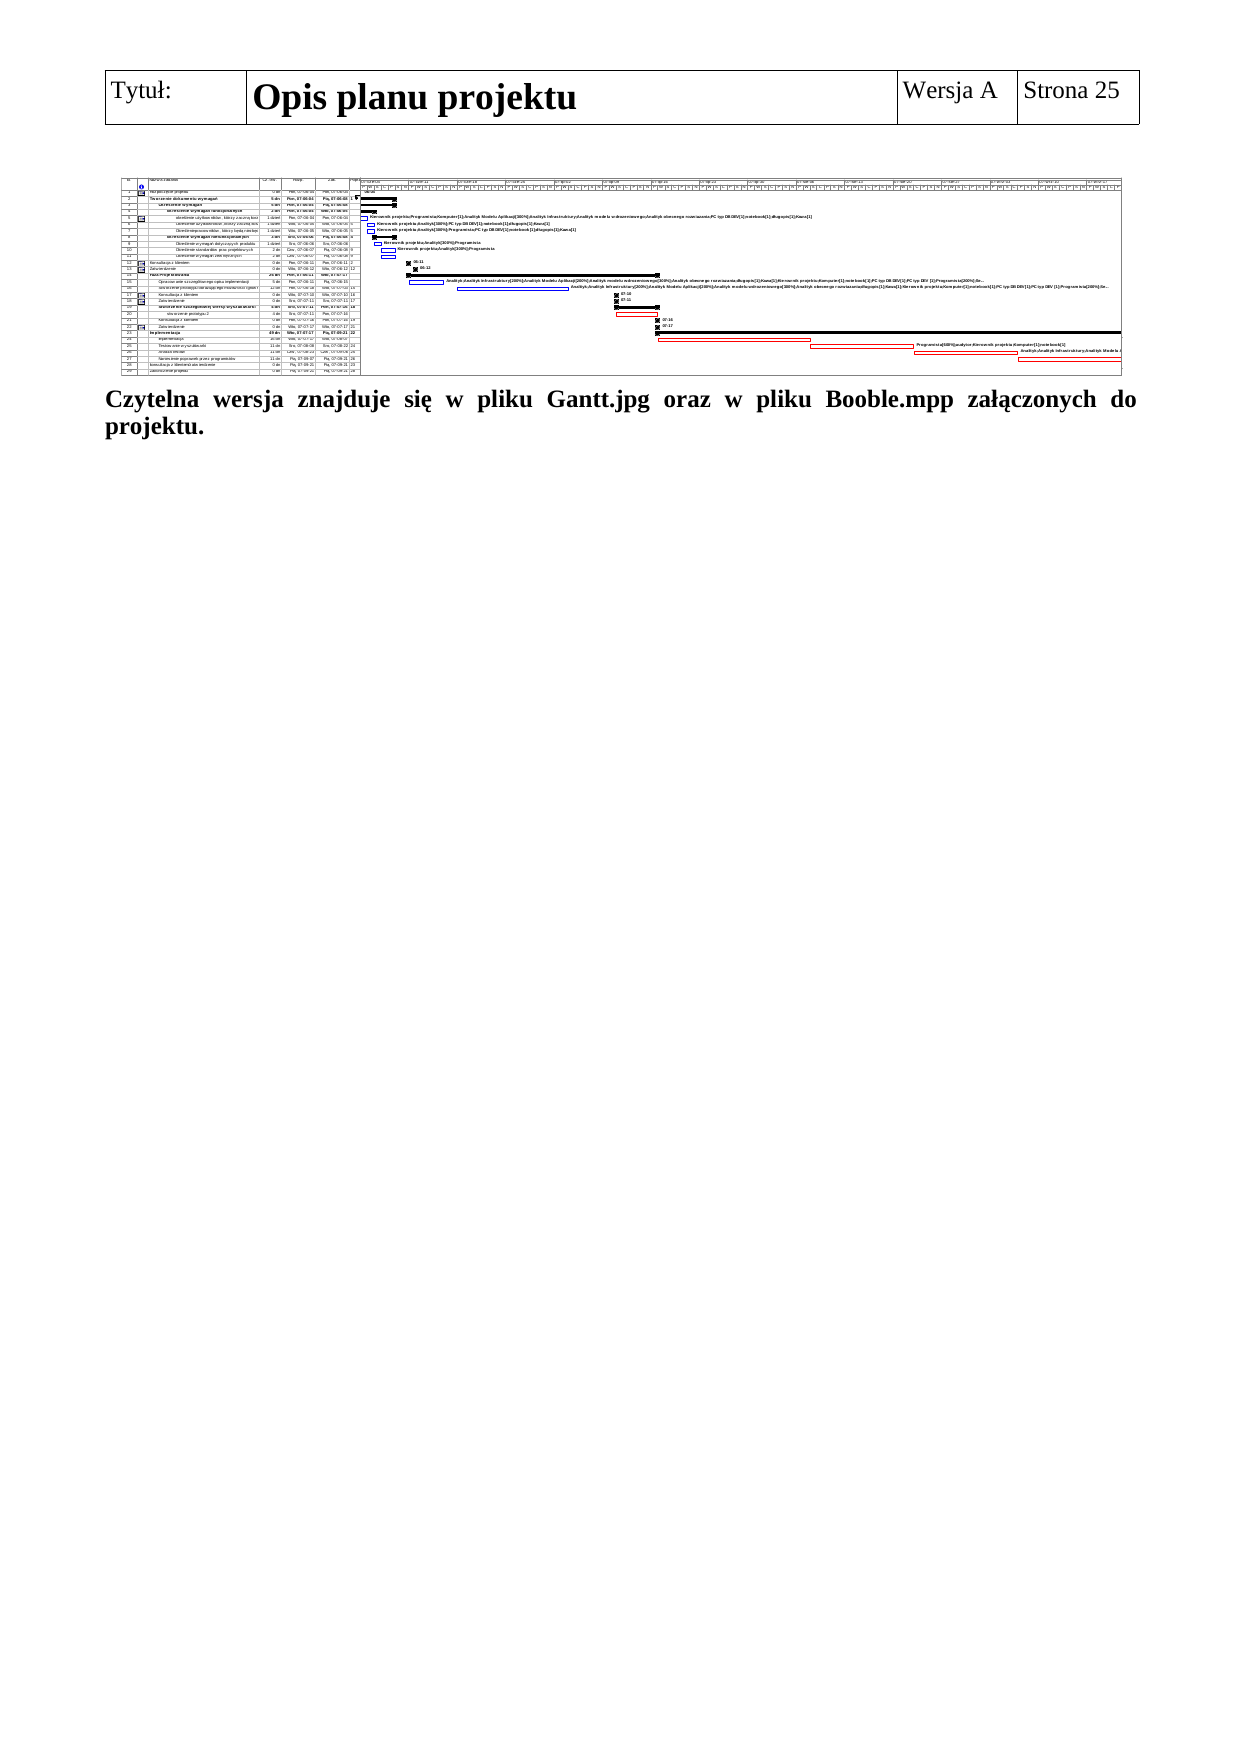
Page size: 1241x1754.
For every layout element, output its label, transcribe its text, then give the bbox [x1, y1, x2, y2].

text Czytelna wersja znajduje się w pliku Gantt.jpg oraz w pliku Booble.mpp załączonych do projektu. [105, 385, 1138, 440]
